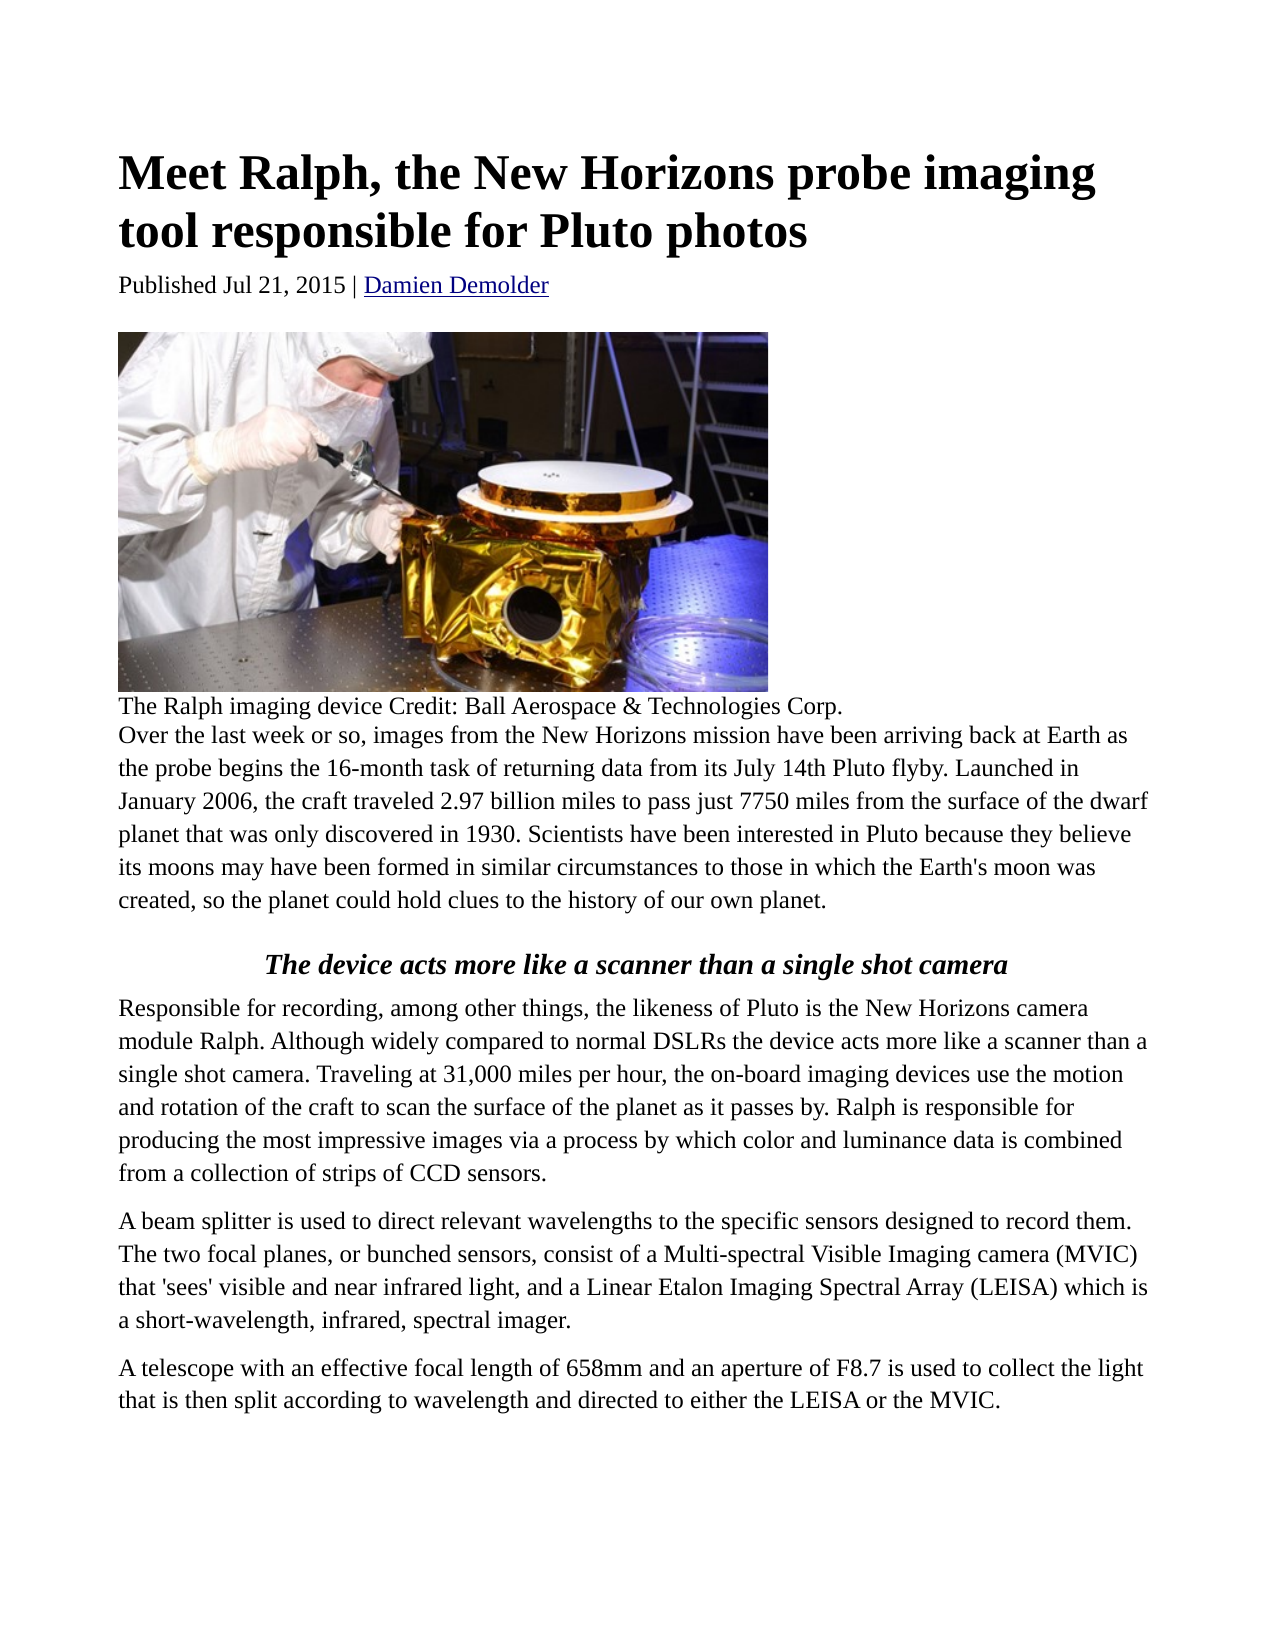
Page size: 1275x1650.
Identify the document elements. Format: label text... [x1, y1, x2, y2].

subtitle The device acts more like a scanner than a single shot camera [118, 947, 1157, 981]
picture [118, 332, 769, 692]
table_header [769, 333, 849, 691]
table_header [177, 304, 247, 332]
subtitle Meet Ralph, the New Horizons probe imaging tool responsible for Pluto photos [118, 143, 1157, 258]
text Responsible for recording, among other things, the likeness of Pluto is the New Horizons camera module Ralph. Although widely compared to normal DSLRs the device acts more like a scanner than a single shot camera. Traveling at 31,000 miles per hour, the on-board imaging devices use the motion and rotation of the craft to scan the surface of the planet as it passes by. Ralph is responsible for producing the most impressive images via a process by which color and luminance data is combined from a collection of strips of CCD sensors. [118, 993, 1157, 1187]
text A telescope with an effective focal length of 658mm and an aperture of F8.7 is used to collect the light that is then split according to wavelength and directed to either the LEISA or the MVIC. [118, 1353, 1157, 1414]
text Published Jul 21, 2015 | Damien Demolder [118, 271, 1157, 299]
text Over the last week or so, images from the New Horizons mission have been arriving back at Earth as the probe begins the 16-month task of returning data from its July 14th Pluto flyby. Launched in January 2006, the craft traveled 2.97 billion miles to pass just 7750 miles from the surface of the dwarf planet that was only discovered in 1930. Scientists have been interested in Pluto because they believe its moons may have been formed in similar circumstances to those in which the Earth's moon was created, so the planet could hold clues to the history of our own planet. [118, 720, 1157, 914]
text A beam splitter is used to direct relevant wavelengths to the specific sensors designed to record them. The two focal planes, or bunched sensors, consist of a Multi-spectral Visible Imaging camera (MVIC) that 'sees' visible and near infrared light, and a Linear Etalon Imaging Spectral Array (LEISA) which is a short-wavelength, infrared, spectral imager. [118, 1206, 1157, 1334]
table_cell The Ralph imaging device Credit: Ball Aerospace & Technologies Corp. [118, 691, 849, 720]
table_header [118, 304, 177, 332]
